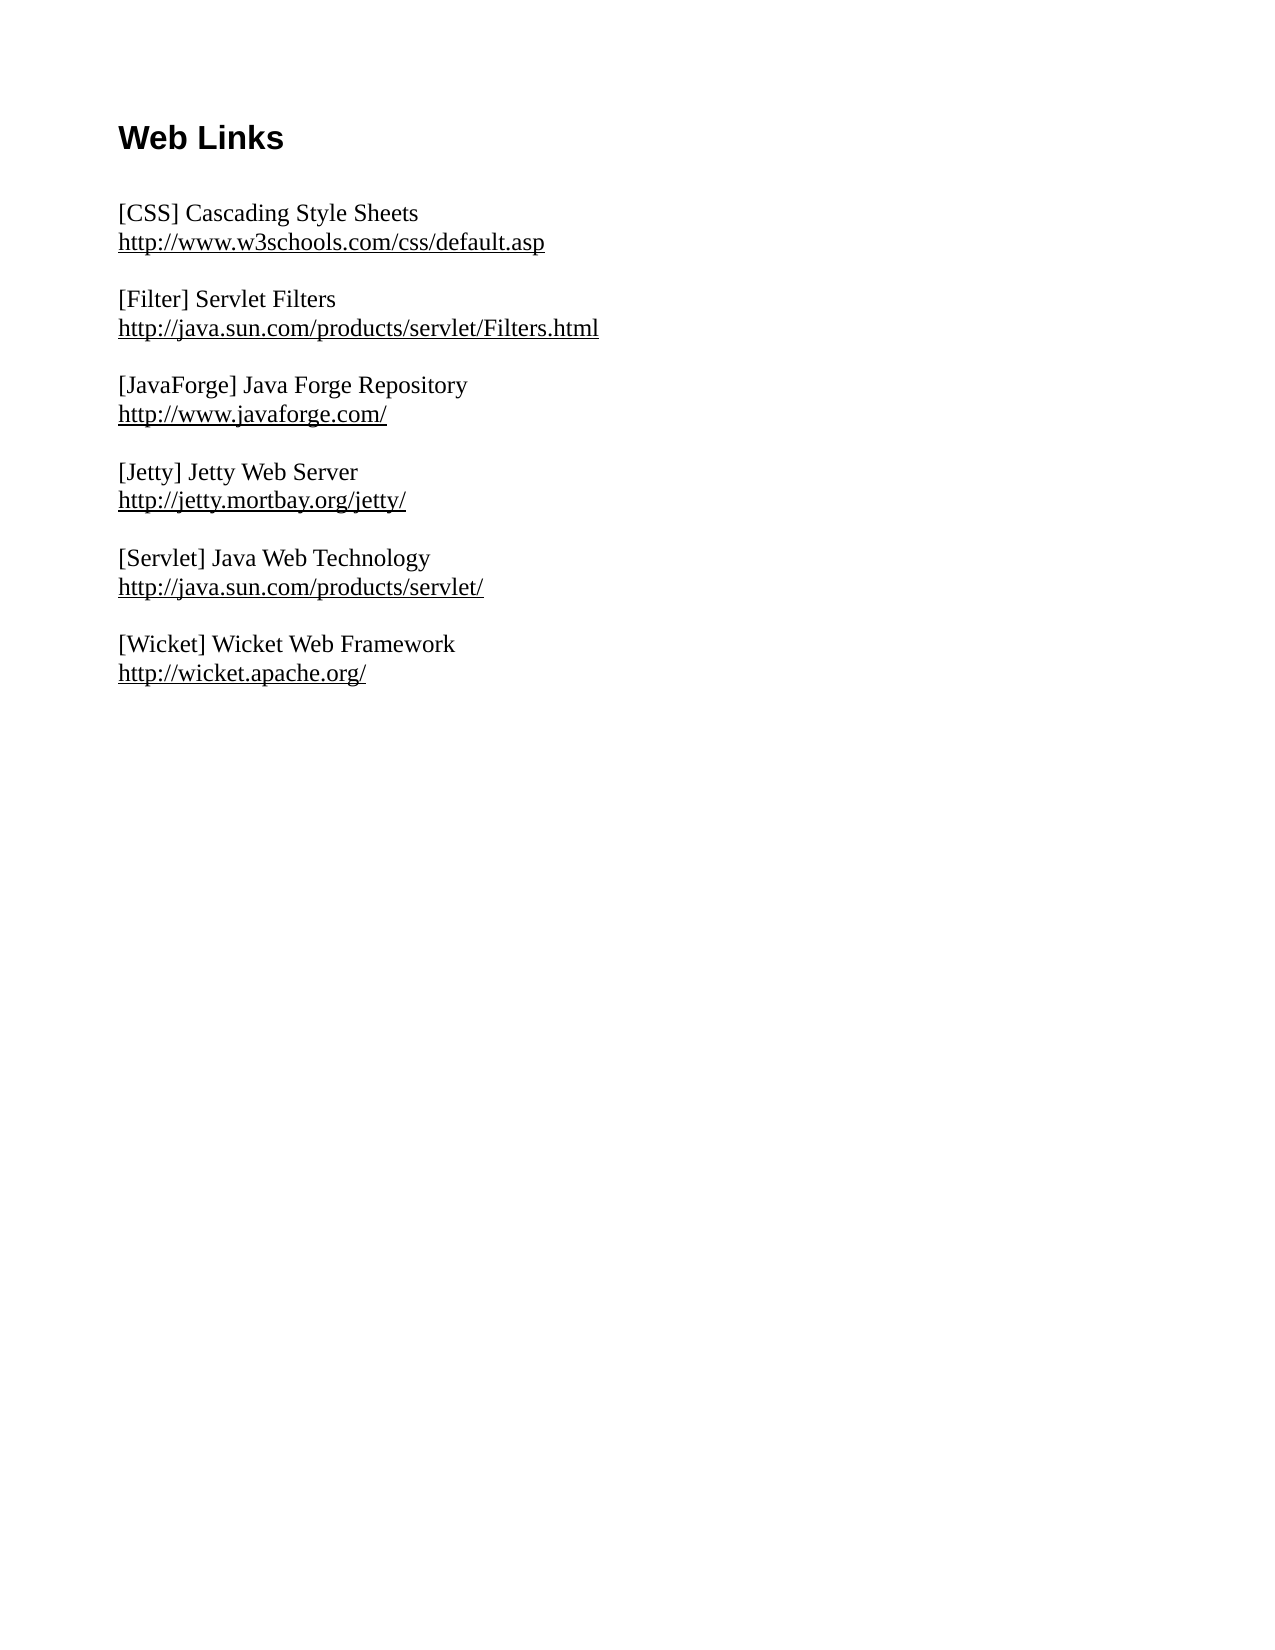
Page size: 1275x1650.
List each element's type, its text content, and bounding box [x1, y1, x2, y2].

text [Filter] Servlet Filters [118, 284, 1157, 313]
text [JavaForge] Java Forge Repository [118, 370, 1157, 399]
text http://jetty.mortbay.org/jetty/ [118, 485, 1157, 514]
text http://java.sun.com/products/servlet/Filters.html [118, 313, 1157, 342]
text [CSS] Cascading Style Sheets [118, 198, 1157, 227]
subtitle Web Links [118, 118, 1157, 157]
text [Servlet] Java Web Technology [118, 543, 1157, 572]
text http://www.javaforge.com/ [118, 399, 1157, 428]
text http://java.sun.com/products/servlet/ [118, 572, 1157, 600]
text http://www.w3schools.com/css/default.asp [118, 227, 1157, 255]
text [Jetty] Jetty Web Server [118, 457, 1157, 485]
text [Wicket] Wicket Web Framework [118, 629, 1157, 658]
text http://wicket.apache.org/ [118, 658, 1157, 687]
